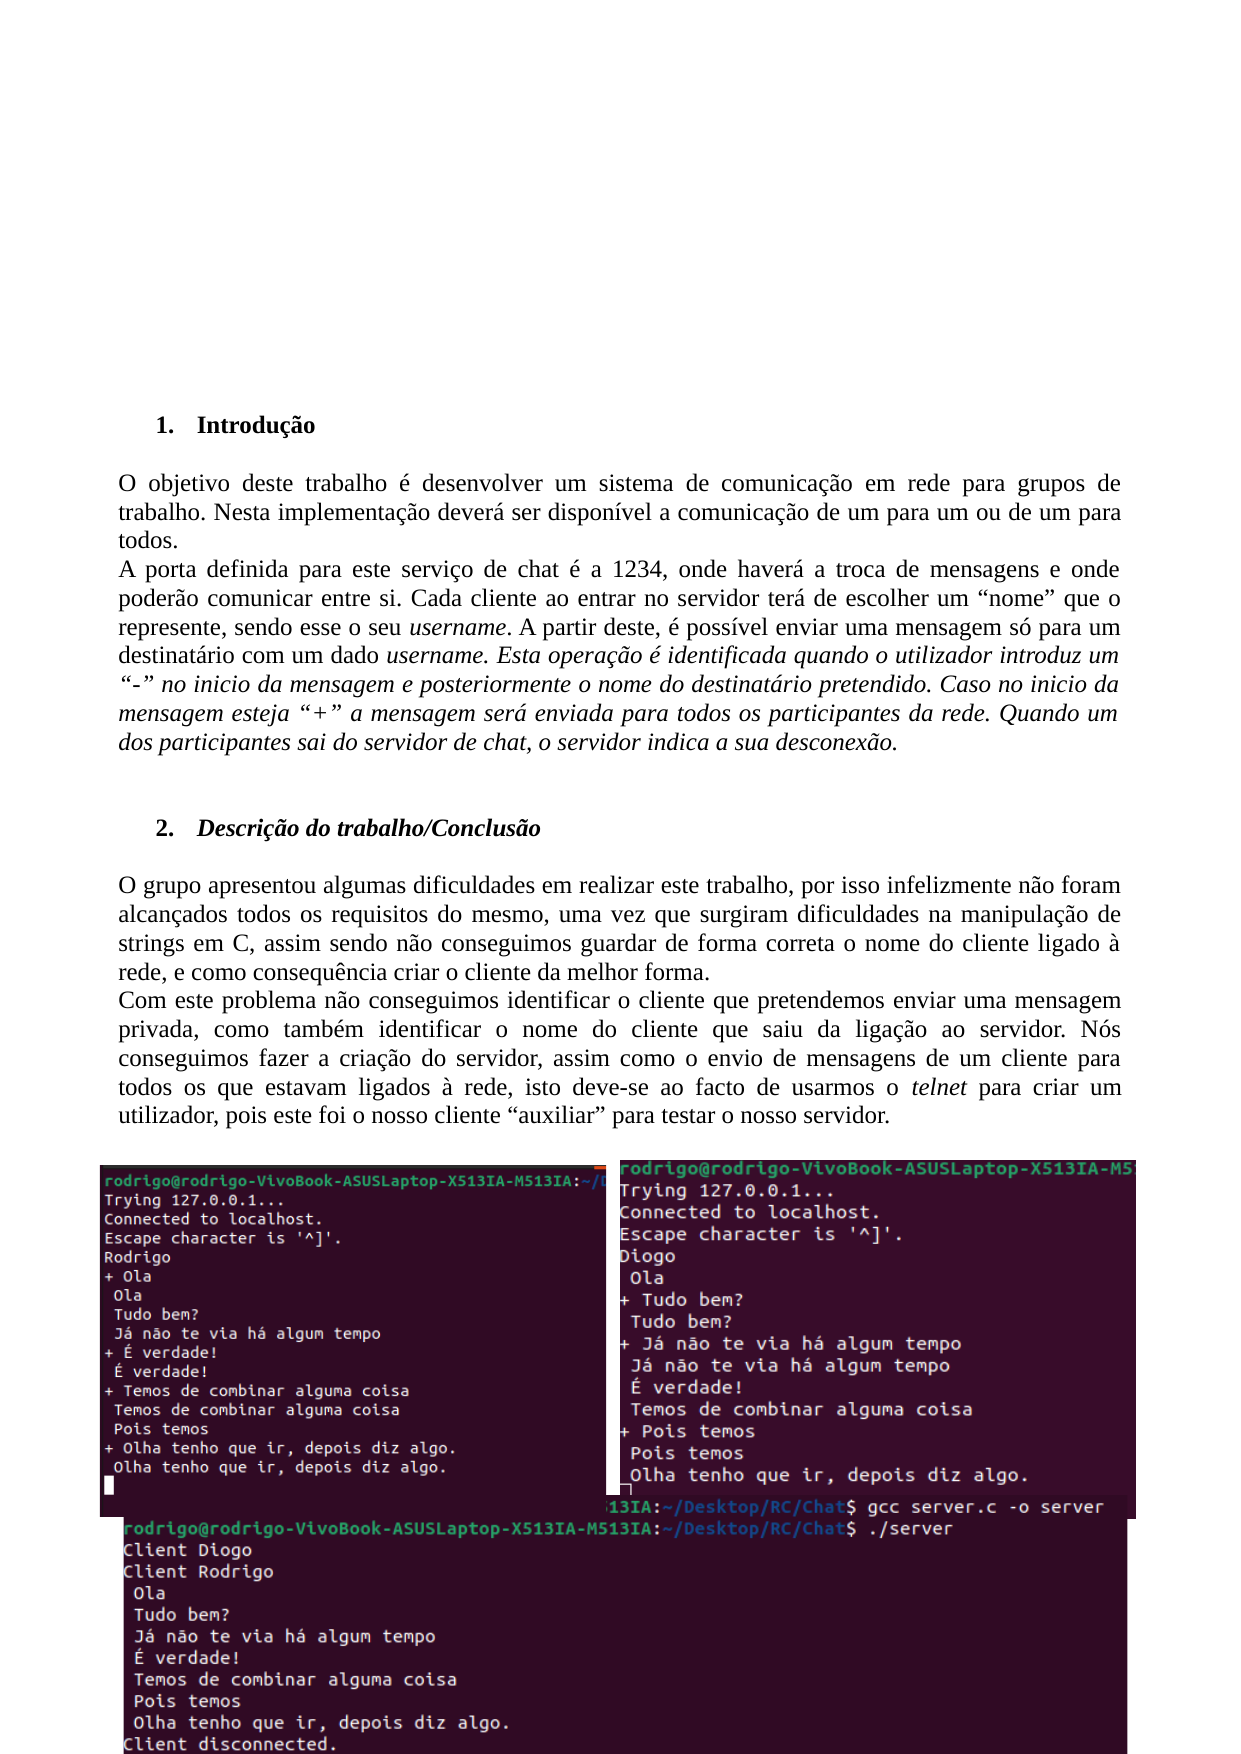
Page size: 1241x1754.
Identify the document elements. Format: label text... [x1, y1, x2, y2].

list Descrição do trabalho/Conclusão [155, 813, 1122, 842]
list Introdução [155, 410, 1122, 439]
text Com este problema não conseguimos identificar o cliente que pretendemos enviar uma mensagem privada, como também identificar o nome do cliente que saiu da ligação ao servidor. Nós conseguimos fazer a criação do servidor, assim como o envio de mensagens de um cliente para todos os que estavam ligados à rede, isto deve-se ao facto de usarmos o telnet para criar um utilizador, pois este foi o nosso cliente “auxiliar” para testar o nosso servidor. [118, 985, 1122, 1129]
picture [99, 1160, 1136, 1754]
text O objetivo deste trabalho é desenvolver um sistema de comunicação em rede para grupos de trabalho. Nesta implementação deverá ser disponível a comunicação de um para um ou de um para todos. [118, 468, 1122, 554]
text A porta definida para este serviço de chat é a 1234, onde haverá a troca de mensagens e onde poderão comunicar entre si. Cada cliente ao entrar no servidor terá de escolher um “nome” que o represente, sendo esse o seu username. A partir deste, é possível enviar uma mensagem só para um destinatário com um dado username. Esta operação é identificada quando o utilizador introduz um “-” no inicio da mensagem e posteriormente o nome do destinatário pretendido. Caso no inicio da mensagem esteja “+” a mensagem será enviada para todos os participantes da rede. Quando um dos participantes sai do servidor de chat, o servidor indica a sua desconexão. [118, 554, 1122, 755]
text O grupo apresentou algumas dificuldades em realizar este trabalho, por isso infelizmente não foram alcançados todos os requisitos do mesmo, uma vez que surgiram dificuldades na manipulação de strings em C, assim sendo não conseguimos guardar de forma correta o nome do cliente ligado à rede, e como consequência criar o cliente da melhor forma. [118, 870, 1122, 985]
